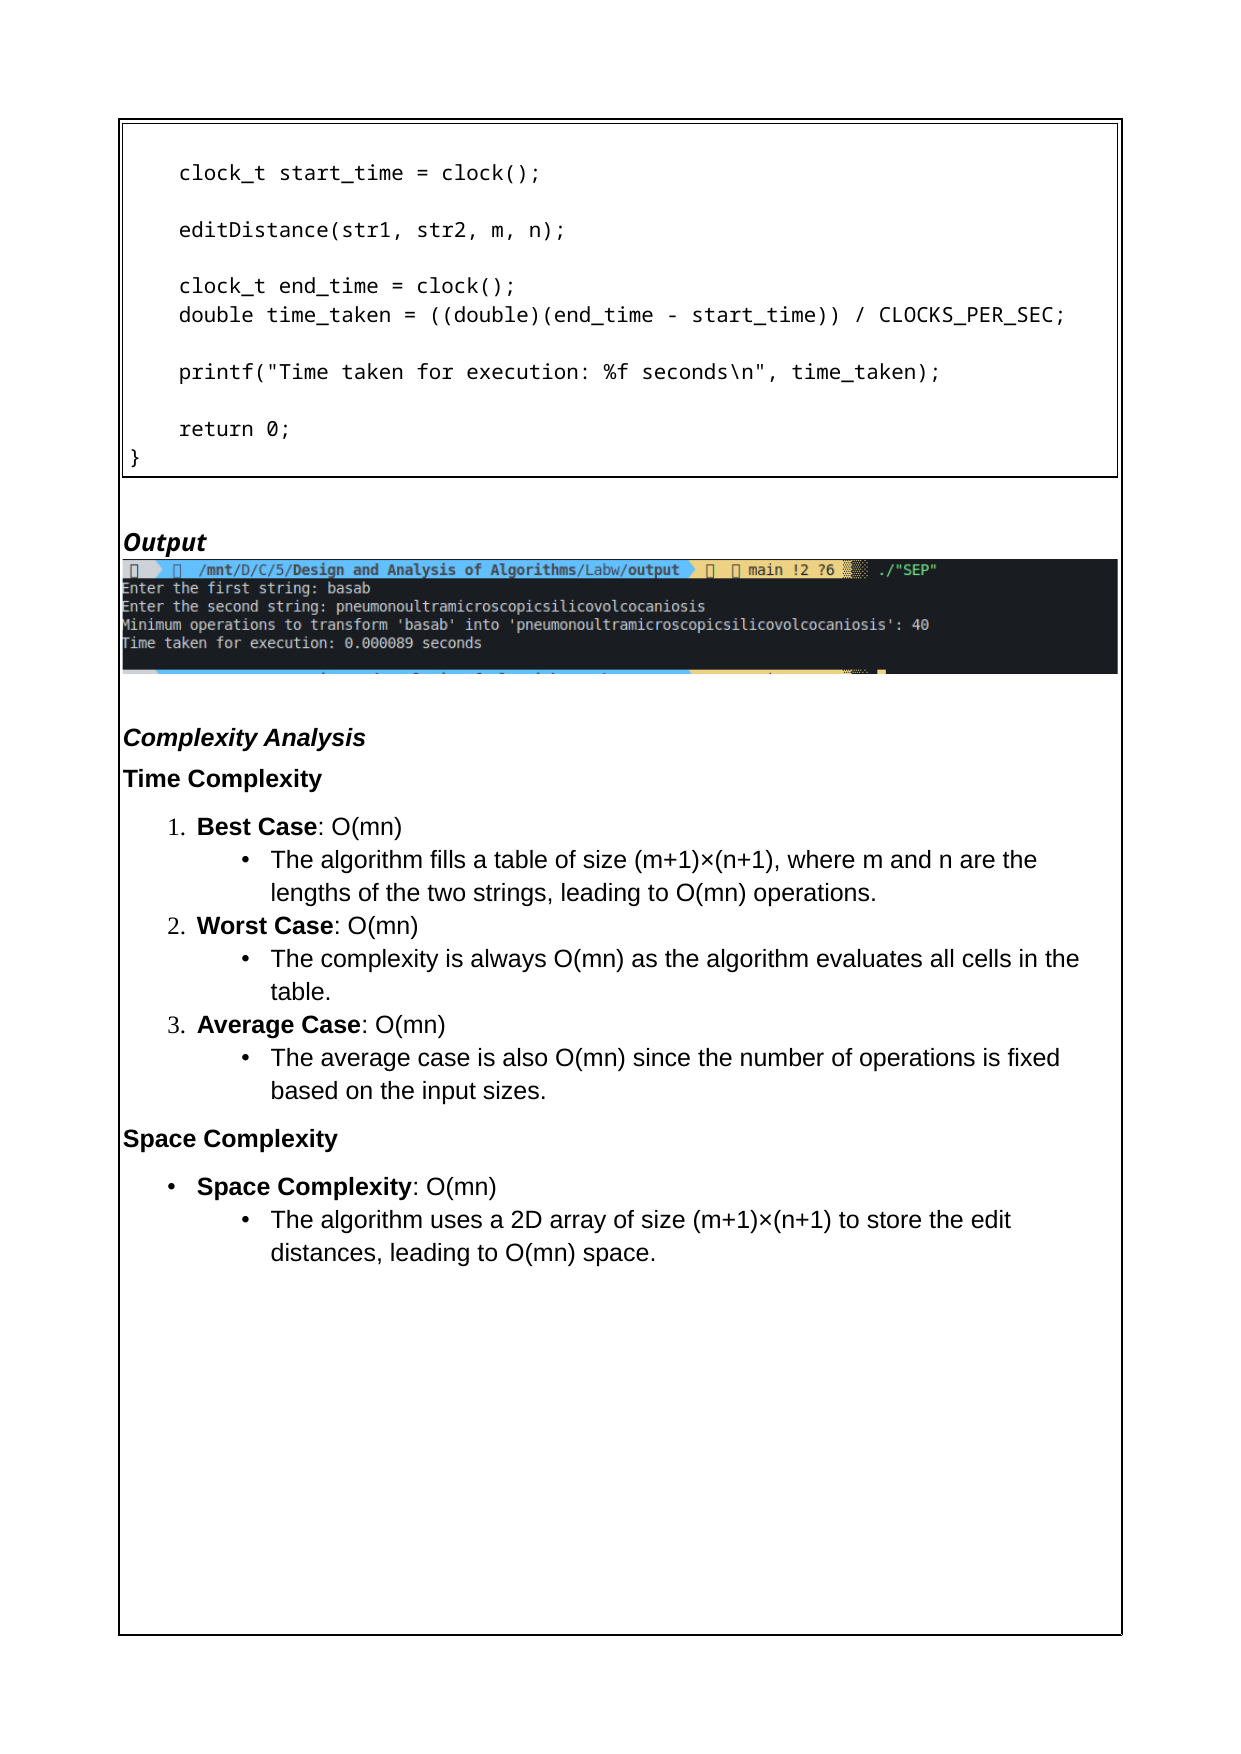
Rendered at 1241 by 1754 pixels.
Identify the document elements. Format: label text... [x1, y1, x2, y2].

list Worst Case: O(mn) [167, 911, 1118, 939]
list The complexity is always O(mn) as the algorithm evaluates all cells in the table. [241, 944, 1118, 1006]
list Space Complexity: O(mn) [167, 1171, 1118, 1200]
list The algorithm fills a table of size (m+1)×(n+1), where m and n are the lengths of the two strings, leading to O(mn) operations. [241, 844, 1118, 906]
picture [122, 559, 1118, 674]
list The average case is also O(mn) since the number of operations is fixed based on the input sizes. [241, 1043, 1118, 1105]
list The algorithm uses a 2D array of size (m+1)×(n+1) to store the edit distances, leading to O(mn) space. [241, 1204, 1118, 1266]
list Best Case: O(mn) [167, 811, 1118, 840]
list Average Case: O(mn) [167, 1010, 1118, 1039]
text Time Complexity [123, 764, 1118, 793]
table_header clock_t start_time = clock(); editDistance(str1, str2, m, n); clock_t end_time = clock(); double time_taken = ((double)(end_time - start_time)) / CLOCKS_PER_SEC; printf("Time taken for execution: %f seconds\n", time_taken); return 0; } [123, 124, 1117, 476]
subtitle Complexity Analysis [123, 723, 1118, 751]
text Output [123, 525, 1118, 559]
text Space Complexity [123, 1124, 1118, 1153]
